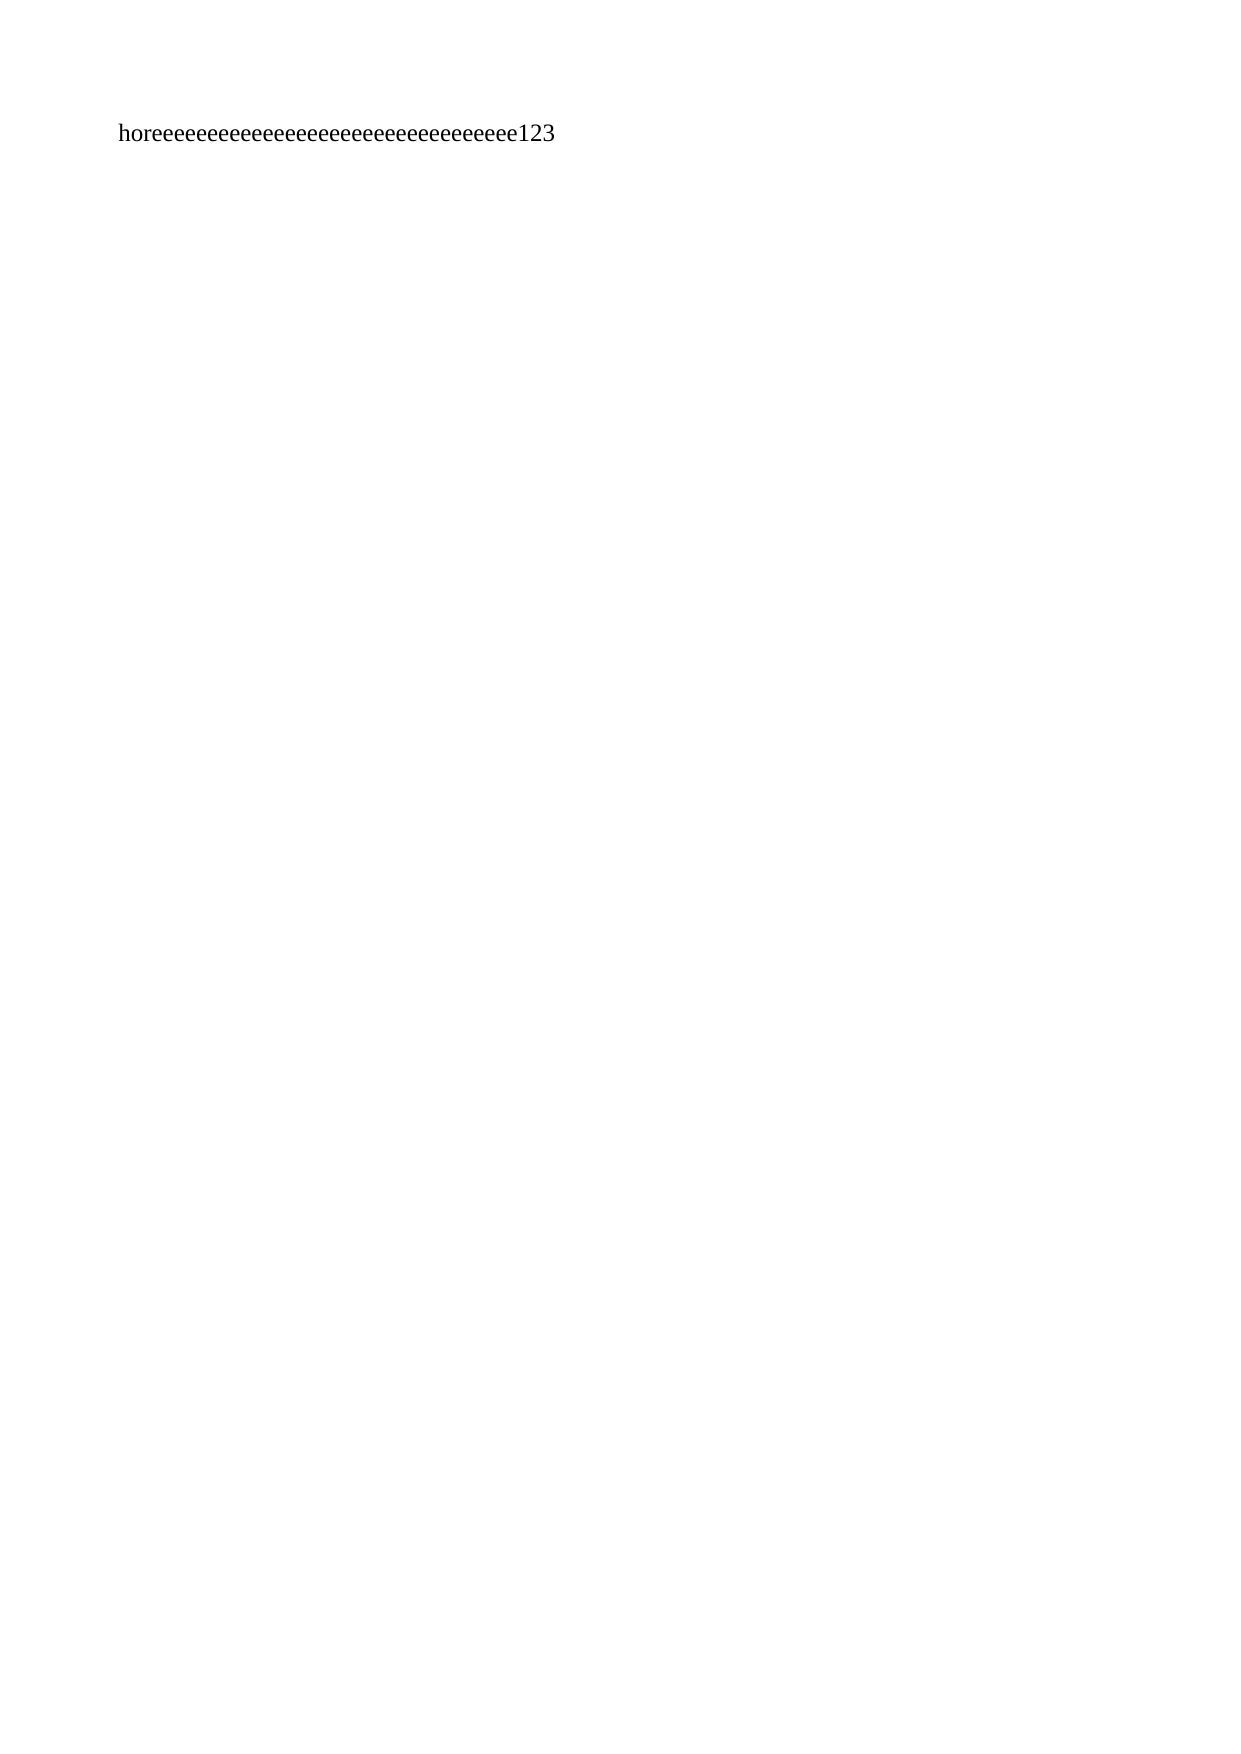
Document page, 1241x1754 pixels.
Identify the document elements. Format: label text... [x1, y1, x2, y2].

text horeeeeeeeeeeeeeeeeeeeeeeeeeeeeeeeee123 [118, 118, 1122, 147]
